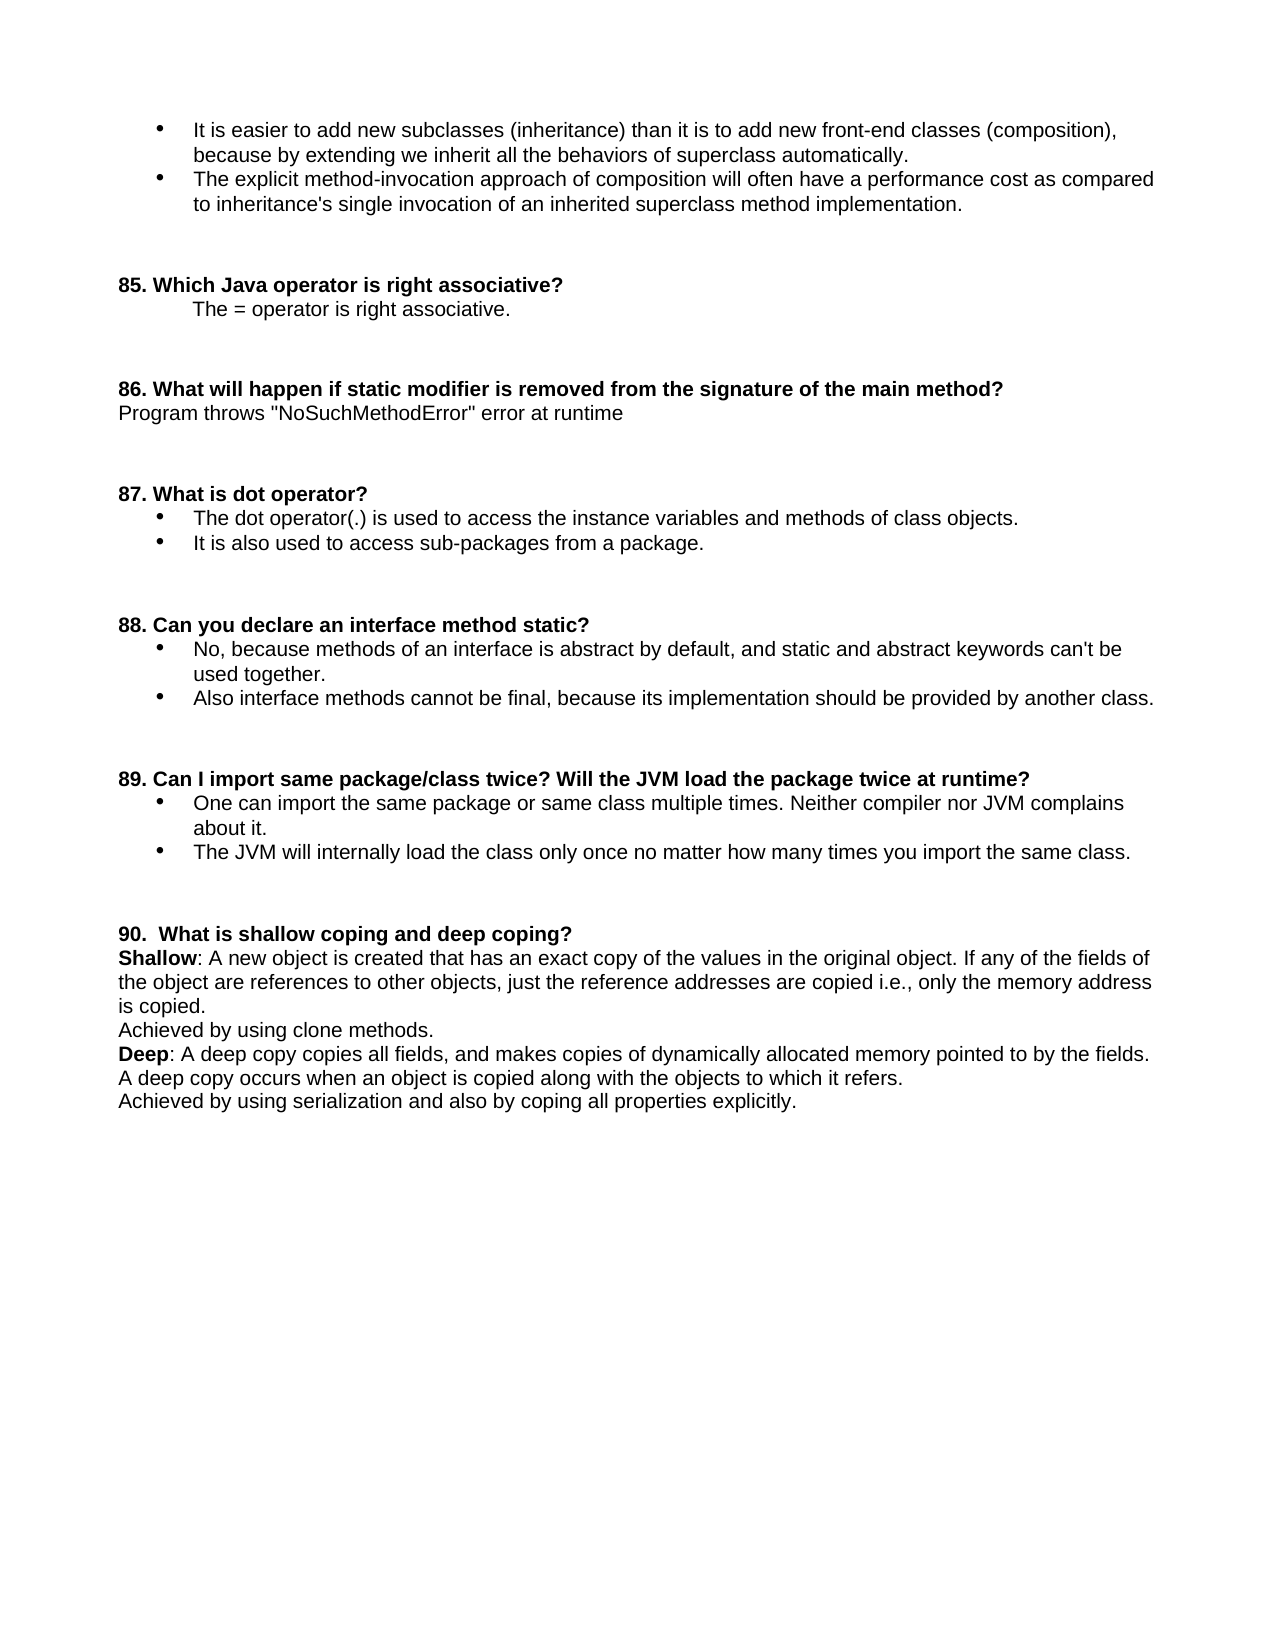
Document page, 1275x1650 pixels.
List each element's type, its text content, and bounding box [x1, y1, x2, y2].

list One can import the same package or same class multiple times. Neither compiler nor JVM complains about it. [156, 791, 1157, 840]
text Program throws "NoSuchMethodError" error at runtime [118, 401, 1157, 425]
text 85. Which Java operator is right associative? [118, 273, 1157, 297]
list No, because methods of an interface is abstract by default, and static and abstract keywords can't be used together. [156, 636, 1157, 685]
text Achieved by using serialization and also by coping all properties explicitly. [118, 1089, 1157, 1113]
list Also interface methods cannot be final, because its implementation should be provided by another class. [156, 685, 1157, 710]
list It is easier to add new subclasses (inheritance) than it is to add new front-end classes (composition), because by extending we inherit all the behaviors of superclass automatically. [156, 118, 1157, 167]
text 88. Can you declare an interface method static? [118, 612, 1157, 636]
text 87. What is dot operator? [118, 482, 1157, 506]
list The explicit method-invocation approach of composition will often have a performance cost as compared to inheritance's single invocation of an inherited superclass method implementation. [156, 167, 1157, 216]
text Deep: A deep copy copies all fields, and makes copies of dynamically allocated memory pointed to by the fields. A deep copy occurs when an object is copied along with the objects to which it refers. [118, 1041, 1157, 1089]
list The JVM will internally load the class only once no matter how many times you import the same class. [156, 840, 1157, 865]
text Achieved by using clone methods. [118, 1017, 1157, 1041]
text 89. Can I import same package/class twice? Will the JVM load the package twice at runtime? [118, 767, 1157, 791]
list The dot operator(.) is used to access the instance variables and methods of class objects. [156, 506, 1157, 531]
text The = operator is right associative. [118, 297, 1157, 321]
text 90. What is shallow coping and deep coping? [118, 922, 1157, 946]
text 86. What will happen if static modifier is removed from the signature of the main method? [118, 377, 1157, 401]
text Shallow: A new object is created that has an exact copy of the values in the original object. If any of the fields of the object are references to other objects, just the reference addresses are copied i.e., only the memory address is copied. [118, 946, 1157, 1017]
list It is also used to access sub-packages from a package. [156, 531, 1157, 556]
